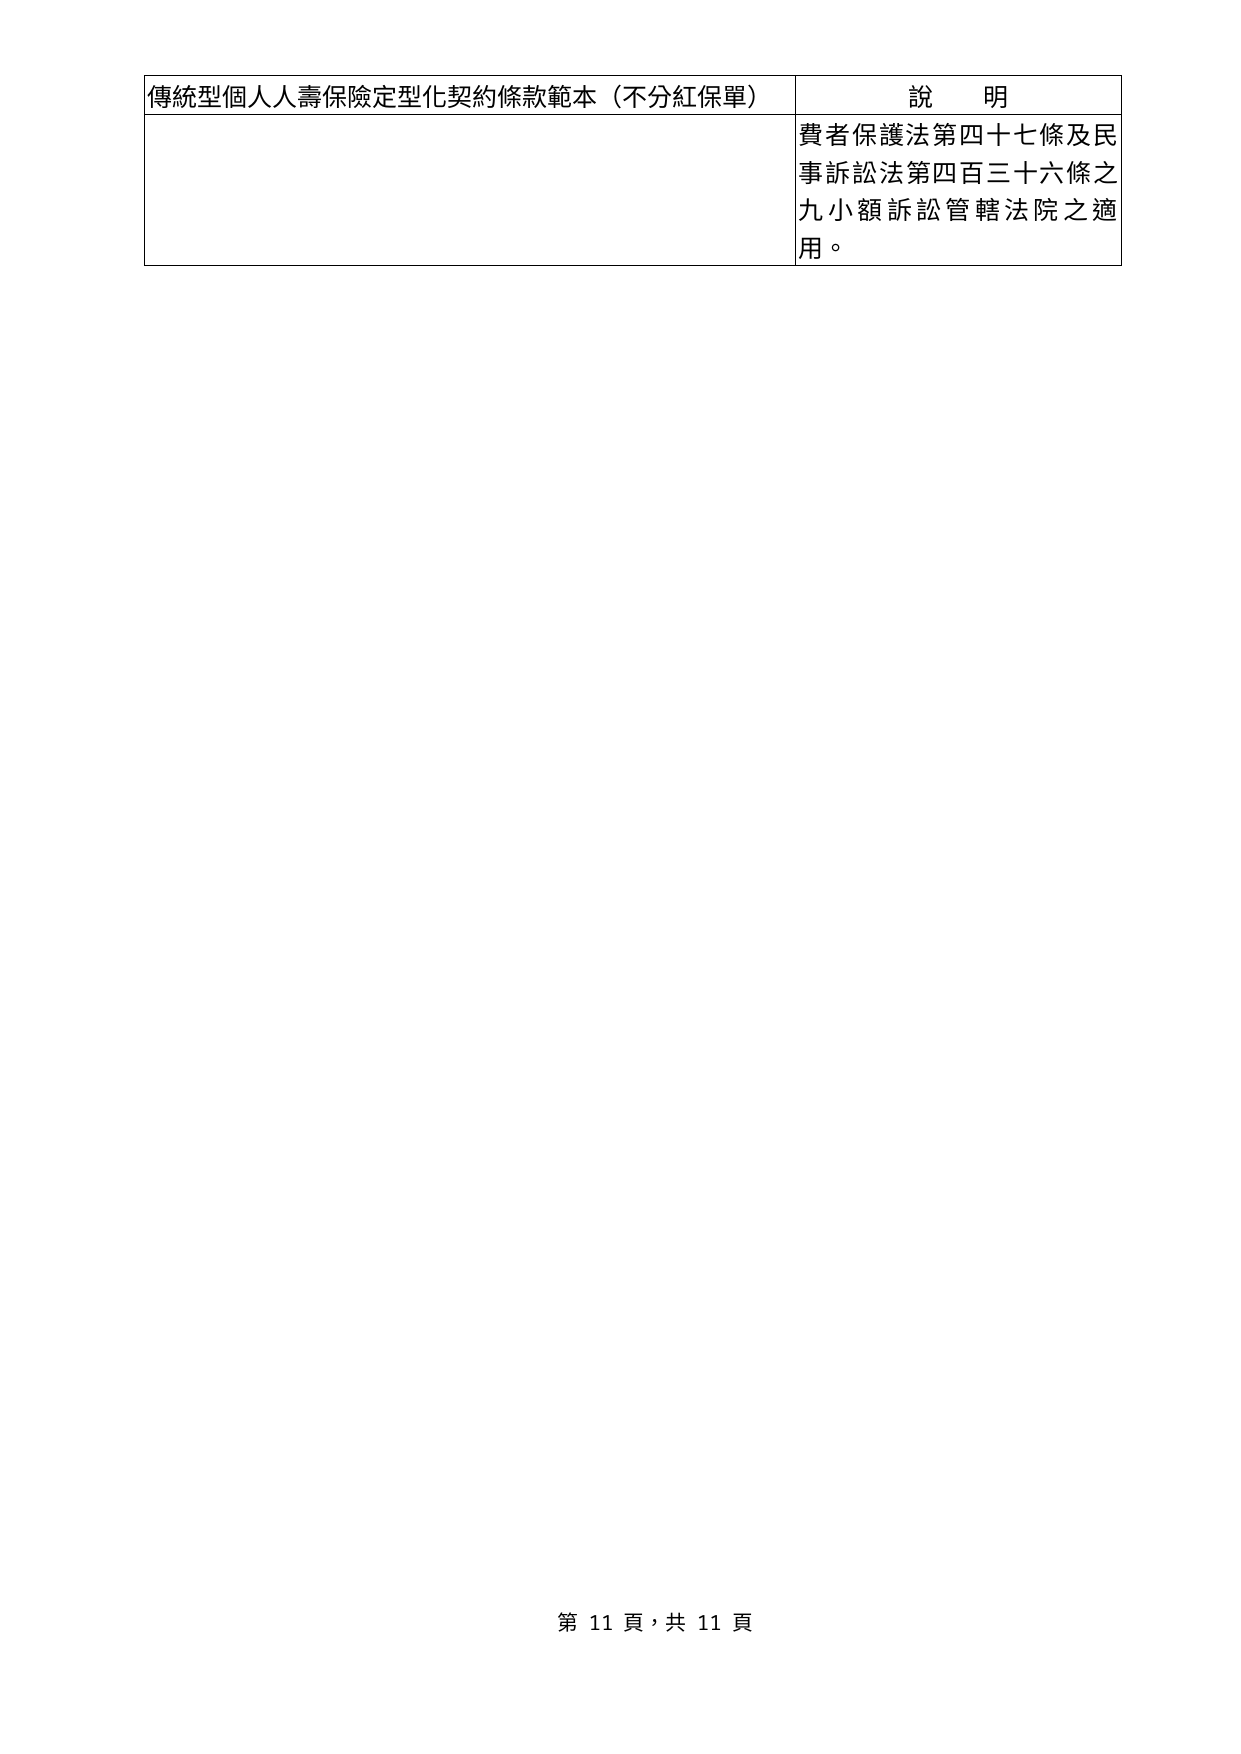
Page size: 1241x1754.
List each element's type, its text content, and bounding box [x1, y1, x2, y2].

table_header 說 明 [796, 76, 1121, 113]
table_cell [145, 115, 795, 264]
table_cell 費者保護法第四十七條及民事訴訟法第四百三十六條之九小額訴訟管轄法院之適用。 [796, 115, 1121, 264]
table_header 傳統型個人人壽保險定型化契約條款範本（不分紅保單） [145, 76, 795, 113]
